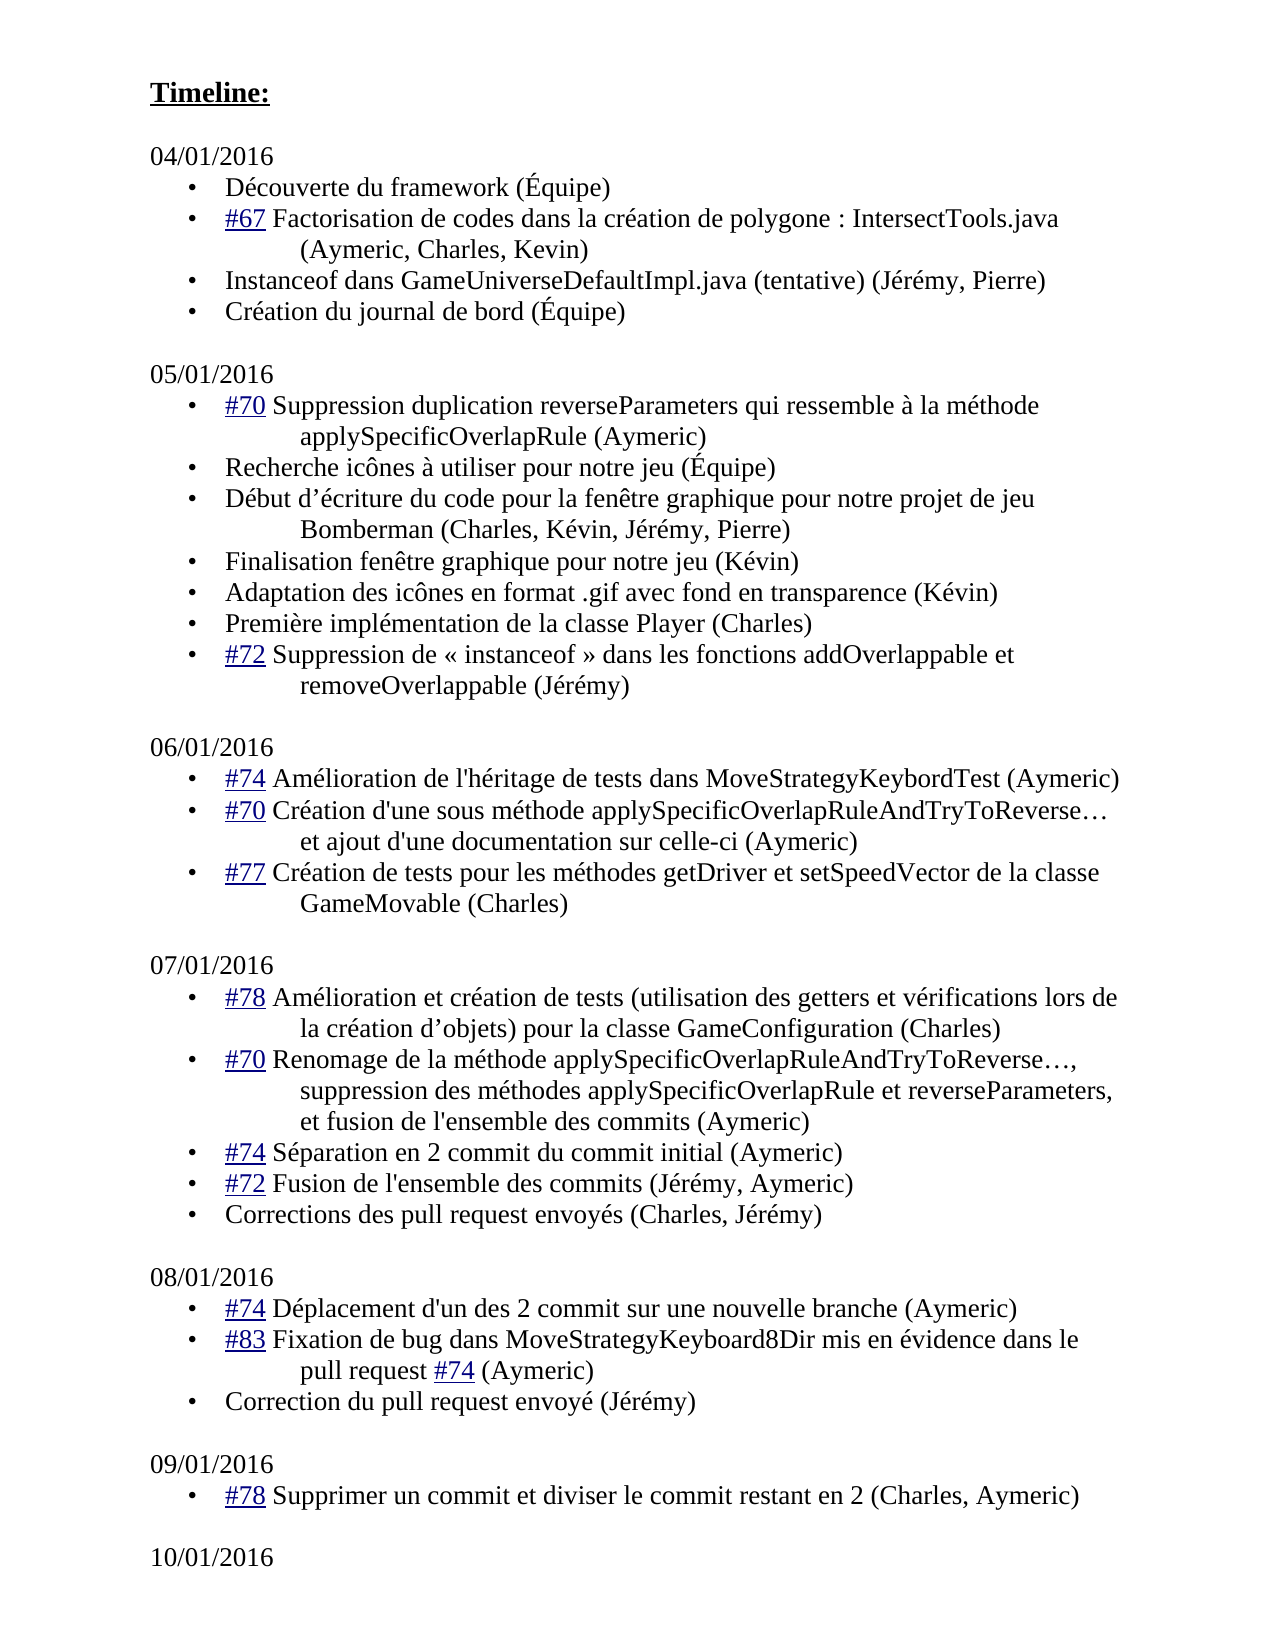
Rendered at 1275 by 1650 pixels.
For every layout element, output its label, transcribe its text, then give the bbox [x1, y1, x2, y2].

text 06/01/2016 [150, 731, 1125, 763]
list #70 Renomage de la méthode applySpecificOverlapRuleAndTryToReverse…, suppression des méthodes applySpecificOverlapRule et reverseParameters, et fusion de l'ensemble des commits (Aymeric) [187, 1043, 1125, 1136]
text 10/01/2016 [150, 1541, 1125, 1572]
list #70 Création d'une sous méthode applySpecificOverlapRuleAndTryToReverse… et ajout d'une documentation sur celle-ci (Aymeric) [187, 794, 1125, 856]
list #78 Supprimer un commit et diviser le commit restant en 2 (Charles, Aymeric) [187, 1479, 1125, 1510]
list Création du journal de bord (Équipe) [187, 295, 1125, 327]
list Instanceof dans GameUniverseDefaultImpl.java (tentative) (Jérémy, Pierre) [187, 264, 1125, 295]
list Corrections des pull request envoyés (Charles, Jérémy) [187, 1199, 1125, 1230]
list Adaptation des icônes en format .gif avec fond en transparence (Kévin) [187, 576, 1125, 607]
list Recherche icônes à utiliser pour notre jeu (Équipe) [187, 451, 1125, 482]
list #74 Déplacement d'un des 2 commit sur une nouvelle branche (Aymeric) [187, 1292, 1125, 1323]
list #70 Suppression duplication reverseParameters qui ressemble à la méthode applySpecificOverlapRule (Aymeric) [187, 389, 1125, 451]
list #74 Amélioration de l'héritage de tests dans MoveStrategyKeybordTest (Aymeric) [187, 763, 1125, 794]
text 09/01/2016 [150, 1448, 1125, 1479]
text 05/01/2016 [150, 358, 1125, 389]
text 07/01/2016 [150, 949, 1125, 981]
list Première implémentation de la classe Player (Charles) [187, 607, 1125, 638]
list #72 Fusion de l'ensemble des commits (Jérémy, Aymeric) [187, 1167, 1125, 1199]
text 04/01/2016 [150, 140, 1125, 171]
text Timeline: [150, 75, 1125, 108]
list #77 Création de tests pour les méthodes getDriver et setSpeedVector de la classe GameMovable (Charles) [187, 856, 1125, 918]
list #83 Fixation de bug dans MoveStrategyKeyboard8Dir mis en évidence dans le pull request #74 (Aymeric) [187, 1323, 1125, 1386]
list Correction du pull request envoyé (Jérémy) [187, 1386, 1125, 1417]
list Début d’écriture du code pour la fenêtre graphique pour notre projet de jeu Bomberman (Charles, Kévin, Jérémy, Pierre) [187, 482, 1125, 544]
list #72 Suppression de « instanceof » dans les fonctions addOverlappable et removeOverlappable (Jérémy) [187, 638, 1125, 700]
text 08/01/2016 [150, 1261, 1125, 1292]
list #74 Séparation en 2 commit du commit initial (Aymeric) [187, 1136, 1125, 1167]
list Finalisation fenêtre graphique pour notre jeu (Kévin) [187, 544, 1125, 576]
list #67 Factorisation de codes dans la création de polygone : IntersectTools.java (Aymeric, Charles, Kevin) [187, 202, 1125, 264]
list #78 Amélioration et création de tests (utilisation des getters et vérifications lors de la création d’objets) pour la classe GameConfiguration (Charles) [187, 981, 1125, 1043]
list Découverte du framework (Équipe) [187, 171, 1125, 202]
